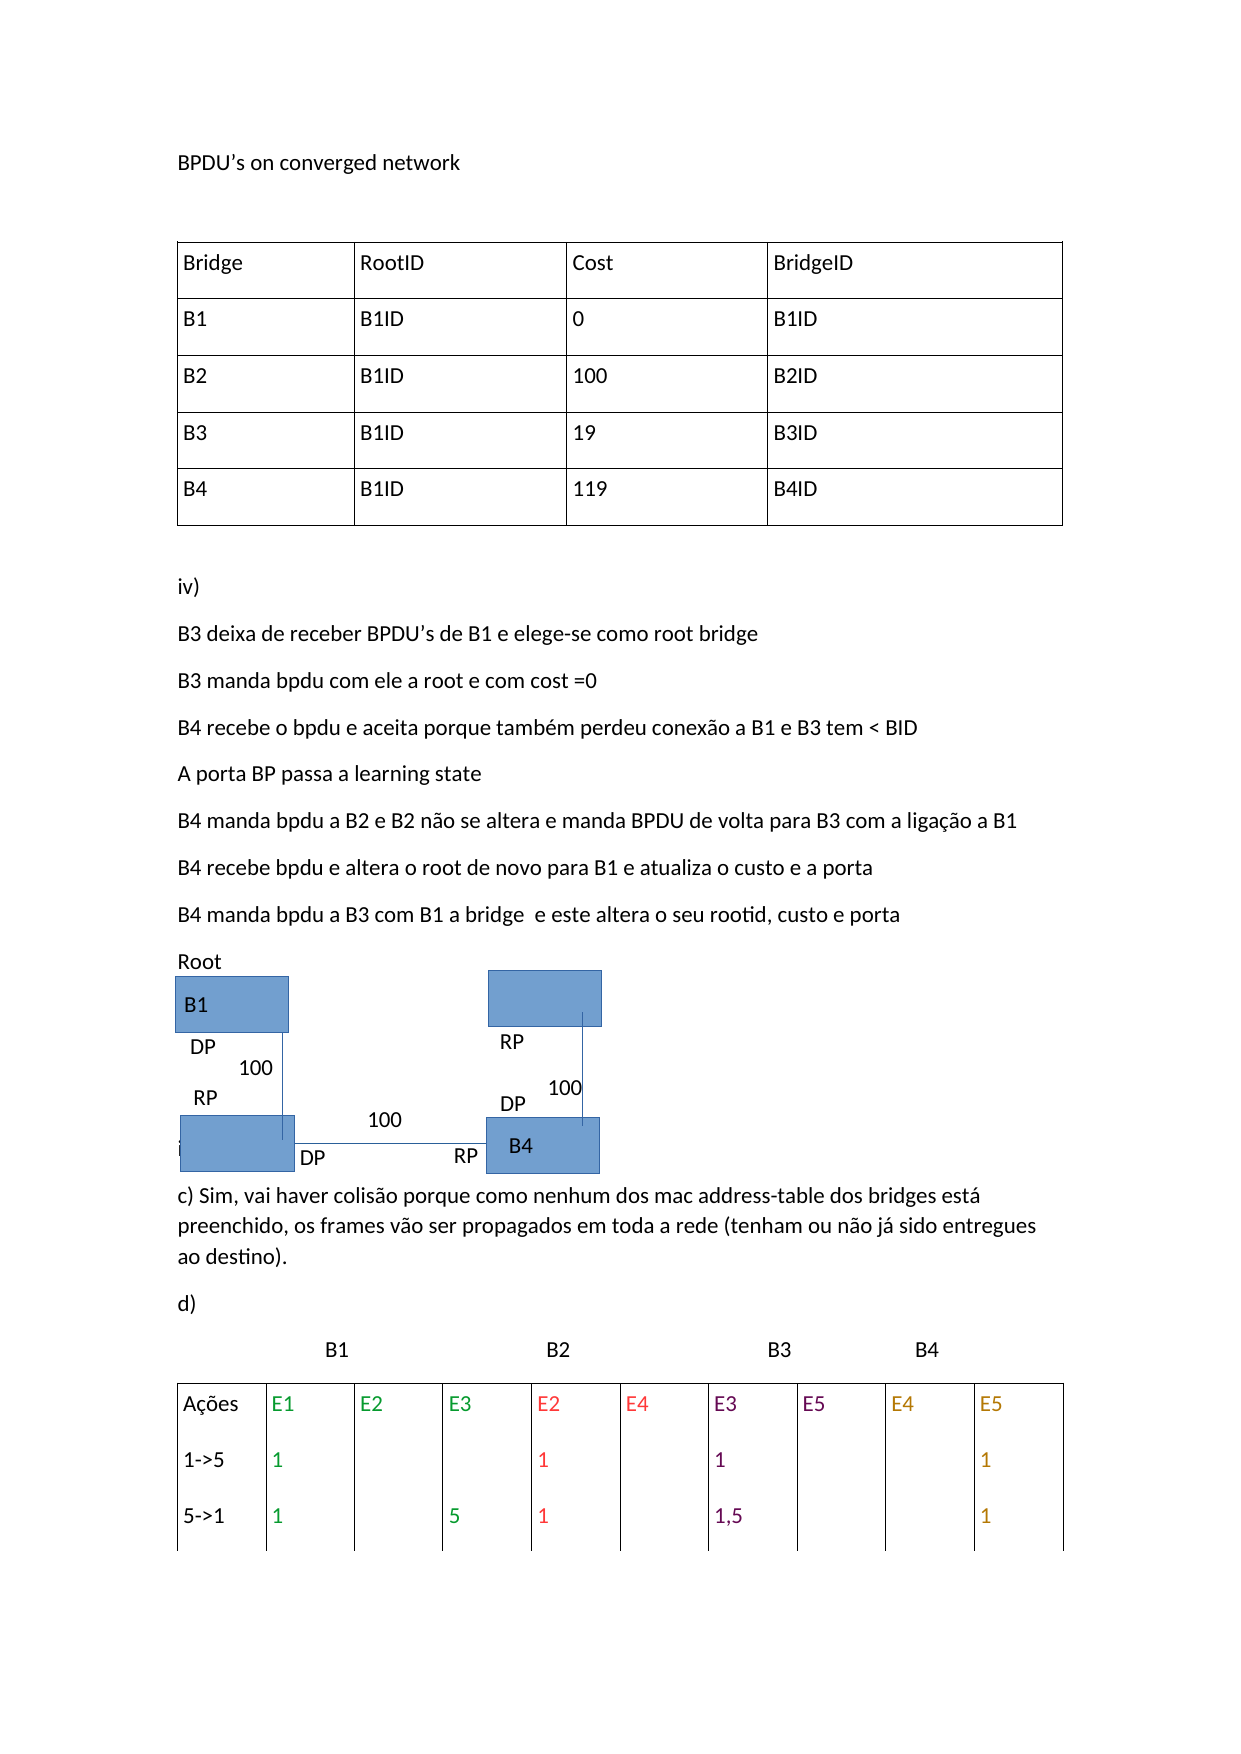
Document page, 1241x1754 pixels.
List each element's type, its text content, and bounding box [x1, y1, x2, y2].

table_header E2 [355, 1384, 442, 1439]
text B4 recebe o bpdu e aceita porque também perdeu conexão a B1 e B3 tem < BID [177, 713, 1063, 741]
text RP [499, 1027, 555, 1055]
text B3 manda bpdu com ele a root e com cost =0 [177, 666, 1063, 694]
table_cell 1 [267, 1439, 354, 1495]
table_cell B3ID [768, 413, 1062, 468]
text 100 [547, 1073, 582, 1101]
text iv) [295, 1134, 486, 1143]
table_cell 100 [567, 356, 767, 411]
table_cell 1,5 [709, 1495, 797, 1551]
table_header Bridge [178, 243, 354, 298]
table_cell [355, 1495, 442, 1551]
table_cell B1ID [355, 299, 566, 355]
table_header E5 [975, 1384, 1063, 1439]
table_cell B4 [178, 469, 354, 525]
text DP [500, 1089, 547, 1118]
table_header E2 [532, 1384, 620, 1439]
text iv) [600, 1134, 1063, 1163]
table_cell B4ID [768, 469, 1062, 525]
table_header E5 [798, 1384, 885, 1439]
table_cell B1ID [355, 469, 566, 525]
table_header E4 [886, 1384, 974, 1439]
table_cell B1 [178, 299, 354, 355]
table_cell 1 [532, 1439, 620, 1495]
table_cell 19 [567, 413, 767, 468]
table_header RootID [355, 243, 566, 298]
text c) Sim, vai haver colisão porque como nenhum dos mac address-table dos bridges está preenchido, os frames vão ser propagados em toda a rede (tenham ou não já sido entregues ao destino). [177, 1181, 1063, 1270]
table_cell 1 [709, 1439, 797, 1495]
text iv) [177, 572, 1063, 600]
table_cell [443, 1439, 531, 1495]
table_cell 119 [567, 469, 767, 525]
text B4 manda bpdu a B2 e B2 não se altera e manda BPDU de volta para B3 com a ligação a B1 [177, 806, 1063, 834]
table_cell [621, 1495, 708, 1551]
text 100 [367, 1106, 408, 1133]
table_header BridgeID [768, 243, 1062, 298]
table_cell [798, 1439, 885, 1495]
text BPDU’s on converged network [177, 148, 1063, 176]
table_cell 5 [443, 1495, 531, 1551]
table_cell [886, 1495, 974, 1551]
table_header E4 [621, 1384, 708, 1439]
table_header Cost [567, 243, 767, 298]
text B4 recebe bpdu e altera o root de novo para B1 e atualiza o custo e a porta [177, 853, 1063, 881]
table_cell 1 [267, 1495, 354, 1551]
table_cell B3 [178, 413, 354, 468]
table_header Ações [178, 1384, 266, 1439]
text DP [190, 1032, 245, 1060]
table_header E3 [709, 1384, 797, 1439]
table_header E1 [267, 1384, 354, 1439]
text RP [193, 1083, 248, 1111]
table_cell B1ID [355, 356, 566, 411]
text B3 deixa de receber BPDU’s de B1 e elege-se como root bridge [177, 619, 1063, 647]
text d) [177, 1289, 1063, 1317]
text [583, 1073, 588, 1101]
table_cell B2ID [768, 356, 1062, 411]
text Root [177, 947, 1063, 975]
table_cell [621, 1439, 708, 1495]
text RP [454, 1141, 509, 1169]
text iv) [295, 1144, 299, 1163]
text B4 manda bpdu a B3 com B1 a bridge e este altera o seu rootid, custo e porta [177, 900, 1063, 928]
table_cell [886, 1439, 974, 1495]
table_header E3 [443, 1384, 531, 1439]
table_cell 1 [975, 1495, 1063, 1551]
text A porta BP passa a learning state [177, 759, 1063, 788]
table_cell B1ID [768, 299, 1062, 355]
table_cell 1 [975, 1439, 1063, 1495]
table_cell B1ID [355, 413, 566, 468]
table_cell [355, 1439, 442, 1495]
table_cell 0 [567, 299, 767, 355]
text DP [299, 1143, 347, 1171]
text iv) [347, 1144, 454, 1163]
text B1 [184, 990, 280, 1018]
text B4 [509, 1132, 605, 1160]
table_cell 5->1 [178, 1495, 266, 1551]
text B1 B2 B3 B4 [177, 1336, 1063, 1364]
table_cell 1 [532, 1495, 620, 1551]
table_cell B2 [178, 356, 354, 411]
table_cell 1->5 [178, 1439, 266, 1495]
table_cell [798, 1495, 885, 1551]
text 100 [238, 1053, 279, 1081]
